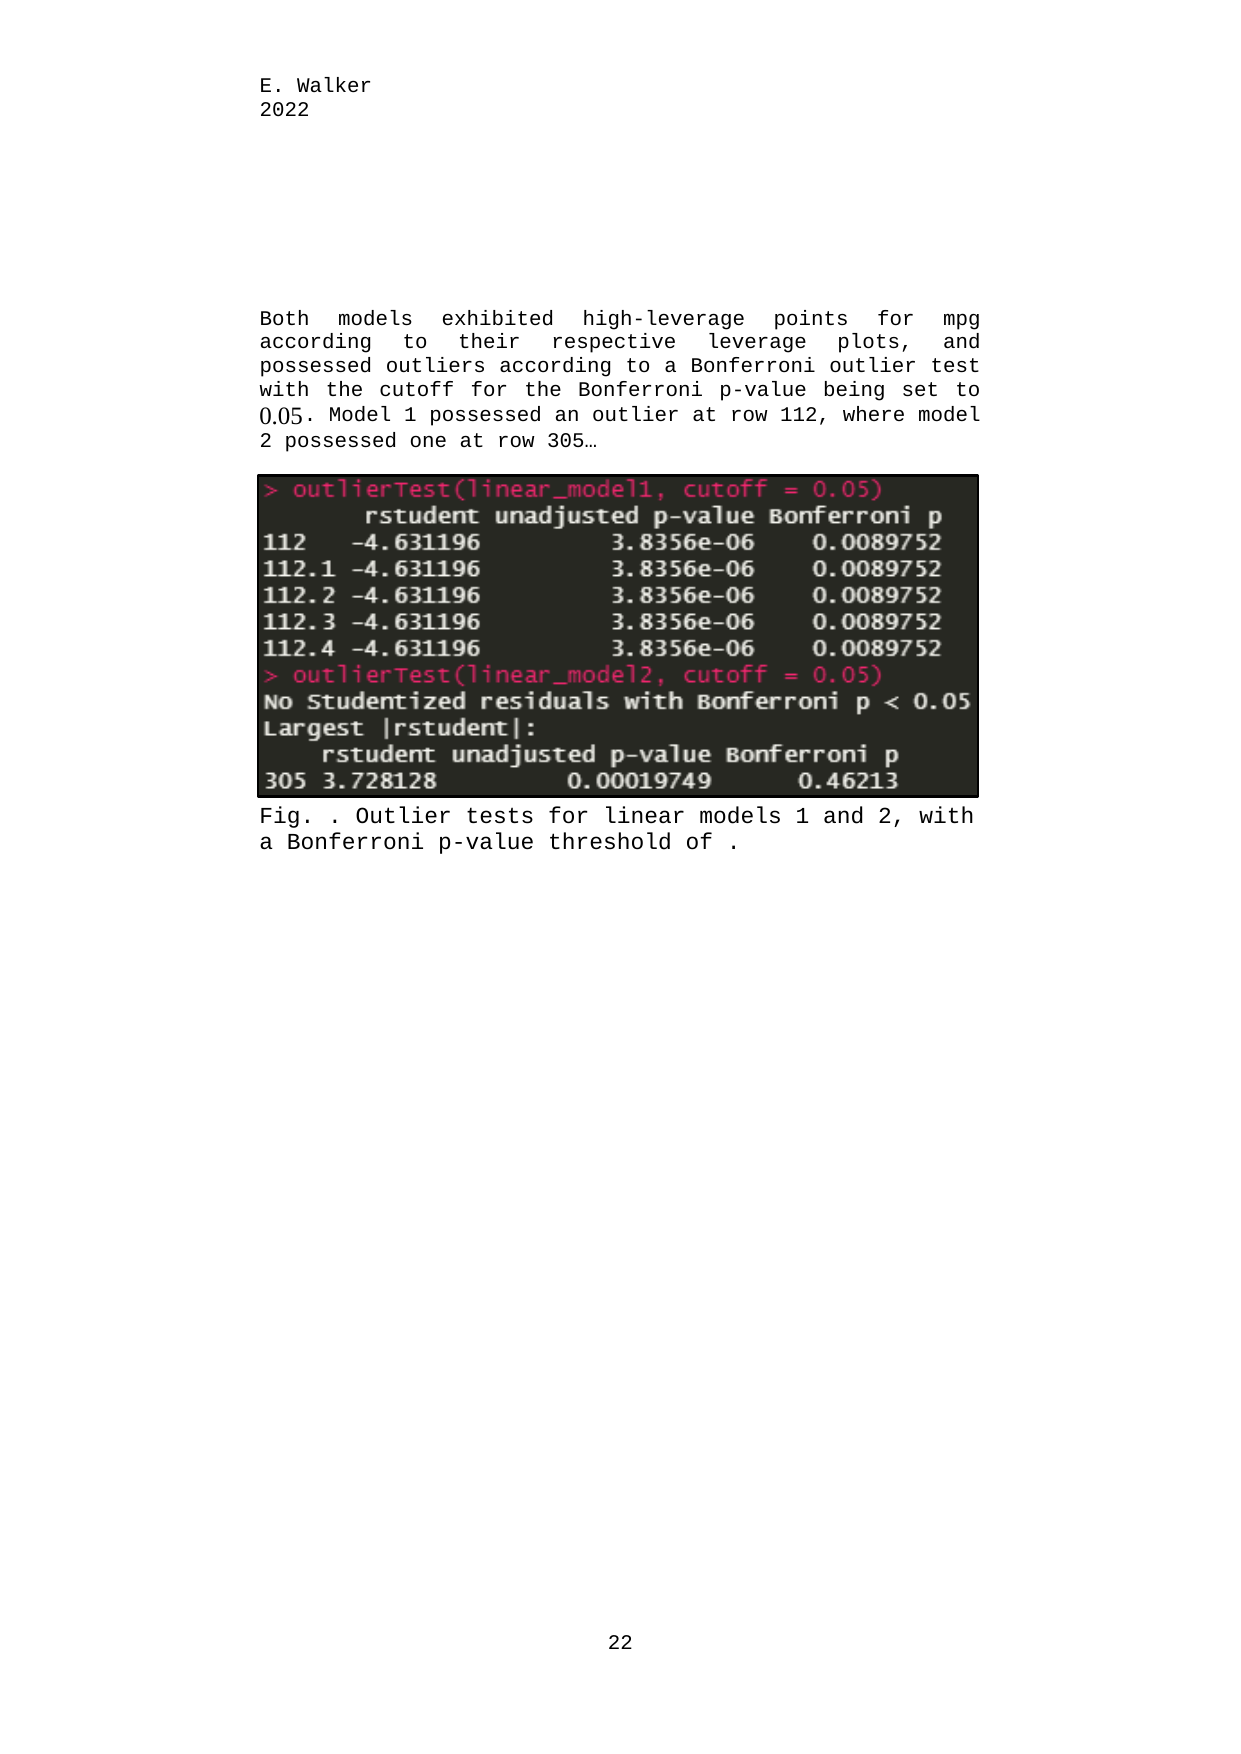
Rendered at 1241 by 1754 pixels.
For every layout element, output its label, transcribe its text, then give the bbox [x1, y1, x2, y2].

picture [259, 477, 977, 795]
text Both models exhibited high-leverage points for mpg according to their respective leverage plots, and possessed outliers according to a Bonferroni outlier test with the cutoff for the Bonferroni p-value being set to . Model 1 possessed an outlier at row 112, where model 2 possessed one at row 305… [259, 308, 981, 453]
